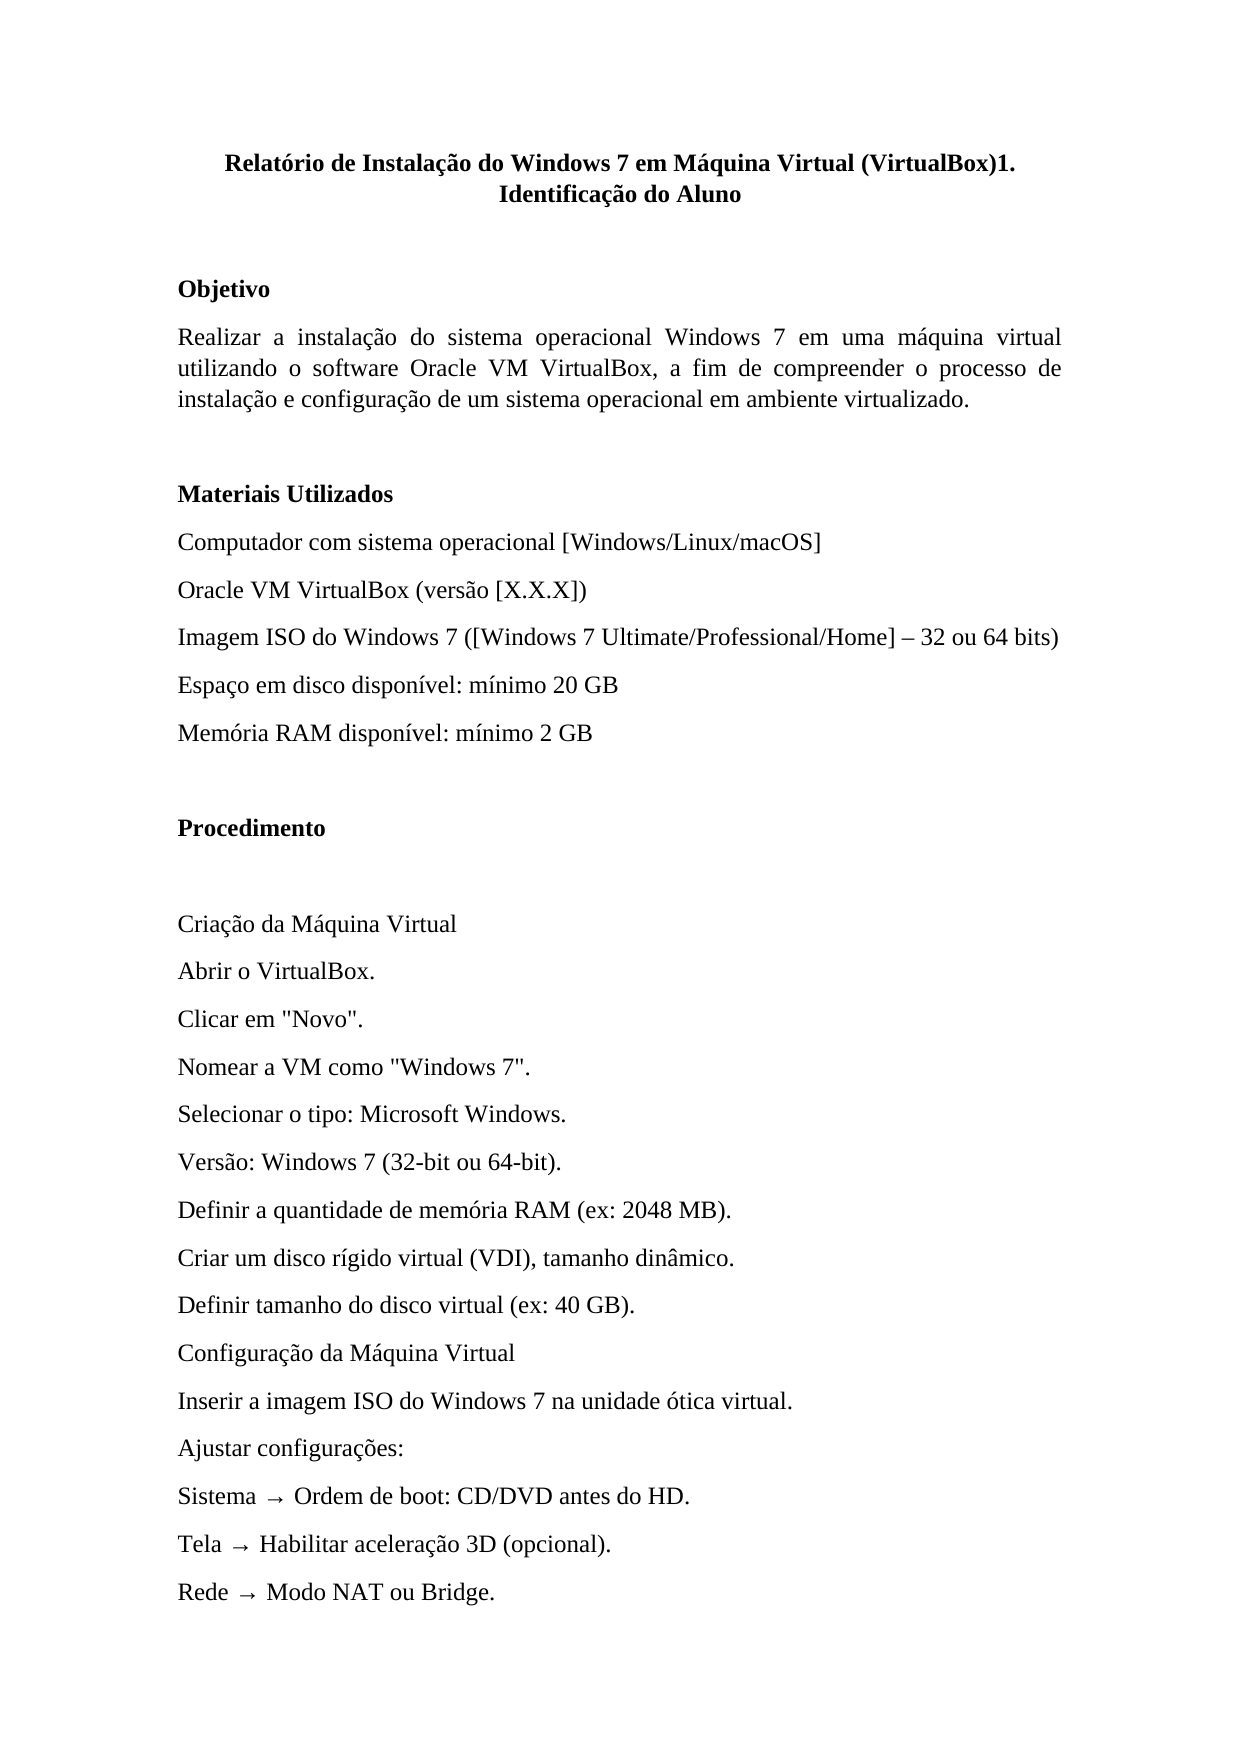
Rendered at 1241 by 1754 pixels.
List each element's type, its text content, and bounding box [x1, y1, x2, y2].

text Versão: Windows 7 (32-bit ou 64-bit). [177, 1147, 1063, 1176]
text Ajustar configurações: [177, 1433, 1063, 1462]
text Sistema → Ordem de boot: CD/DVD antes do HD. [177, 1481, 1063, 1510]
text Imagem ISO do Windows 7 ([Windows 7 Ultimate/Professional/Home] – 32 ou 64 bits) [177, 622, 1063, 651]
text Nomear a VM como "Windows 7". [177, 1052, 1063, 1081]
text Rede → Modo NAT ou Bridge. [177, 1577, 1063, 1605]
text Abrir o VirtualBox. [177, 956, 1063, 985]
text Criação da Máquina Virtual [177, 909, 1063, 937]
text Tela → Habilitar aceleração 3D (opcional). [177, 1529, 1063, 1558]
text Clicar em "Novo". [177, 1004, 1063, 1033]
text Espaço em disco disponível: mínimo 20 GB [177, 670, 1063, 699]
text Computador com sistema operacional [Windows/Linux/macOS] [177, 527, 1063, 556]
text Inserir a imagem ISO do Windows 7 na unidade ótica virtual. [177, 1386, 1063, 1414]
text Configuração da Máquina Virtual [177, 1338, 1063, 1367]
text Definir tamanho do disco virtual (ex: 40 GB). [177, 1290, 1063, 1319]
text Objetivo [177, 274, 1063, 303]
text Memória RAM disponível: mínimo 2 GB [177, 718, 1063, 747]
text Definir a quantidade de memória RAM (ex: 2048 MB). [177, 1195, 1063, 1224]
text Criar um disco rígido virtual (VDI), tamanho dinâmico. [177, 1243, 1063, 1271]
text Oracle VM VirtualBox (versão [X.X.X]) [177, 575, 1063, 603]
text Relatório de Instalação do Windows 7 em Máquina Virtual (VirtualBox)1. Identificação do Aluno [177, 148, 1063, 207]
text Realizar a instalação do sistema operacional Windows 7 em uma máquina virtual utilizando o software Oracle VM VirtualBox, a fim de compreender o processo de instalação e configuração de um sistema operacional em ambiente virtualizado. [177, 322, 1063, 413]
text Procedimento [177, 813, 1063, 842]
text Materiais Utilizados [177, 479, 1063, 508]
text Selecionar o tipo: Microsoft Windows. [177, 1099, 1063, 1128]
